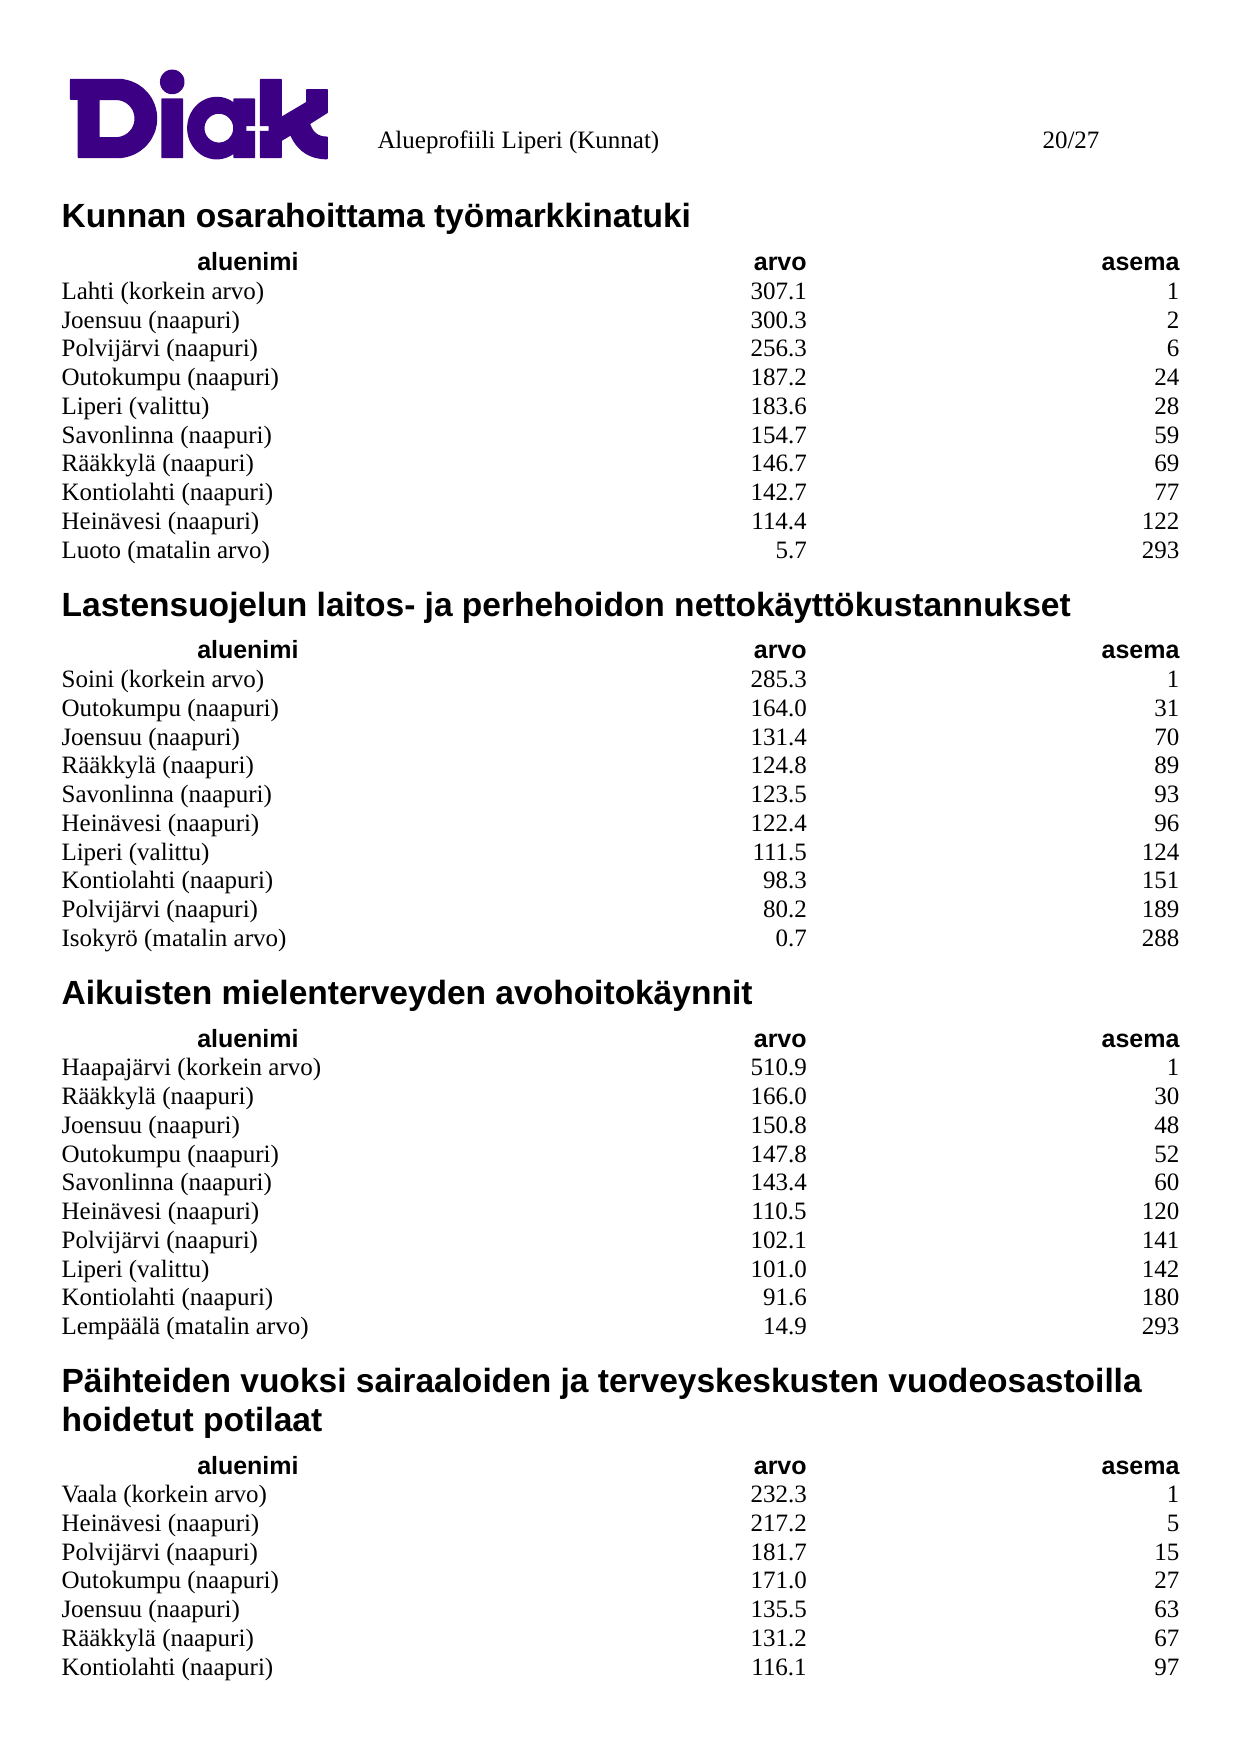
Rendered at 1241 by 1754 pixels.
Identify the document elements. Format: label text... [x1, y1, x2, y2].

table_cell Liperi (valittu) [61, 837, 434, 866]
table_cell 183.6 [434, 391, 806, 420]
table_cell 111.5 [434, 837, 806, 866]
table_cell 131.2 [434, 1623, 806, 1652]
table_cell 135.5 [434, 1594, 806, 1623]
subtitle Aikuisten mielenterveyden avohoitokäynnit [61, 973, 1179, 1011]
table_cell 5.7 [434, 535, 806, 563]
table_cell Savonlinna (naapuri) [61, 779, 434, 808]
table_cell 256.3 [434, 334, 806, 362]
table_header asema [806, 1024, 1179, 1052]
table_cell Heinävesi (naapuri) [61, 506, 434, 535]
table_cell 59 [806, 420, 1179, 448]
table_cell 60 [806, 1168, 1179, 1196]
table_cell Savonlinna (naapuri) [61, 420, 434, 448]
table_cell Kontiolahti (naapuri) [61, 1652, 434, 1681]
table_cell Isokyrö (matalin arvo) [61, 923, 434, 952]
table_cell 101.0 [434, 1254, 806, 1282]
table_cell 116.1 [434, 1652, 806, 1681]
table_cell Kontiolahti (naapuri) [61, 866, 434, 894]
table_cell 91.6 [434, 1283, 806, 1311]
table_cell 114.4 [434, 506, 806, 535]
table_header aluenimi [61, 1024, 434, 1052]
table_header asema [806, 247, 1179, 276]
table_cell 93 [806, 779, 1179, 808]
table_cell Polvijärvi (naapuri) [61, 1225, 434, 1254]
subtitle Lastensuojelun laitos- ja perhehoidon nettokäyttökustannukset [61, 584, 1179, 623]
table_cell 28 [806, 391, 1179, 420]
table_cell 164.0 [434, 693, 806, 722]
table_cell 217.2 [434, 1508, 806, 1537]
table_cell 2 [806, 305, 1179, 333]
table_cell Haapajärvi (korkein arvo) [61, 1053, 434, 1081]
table_header aluenimi [61, 1451, 434, 1479]
table_cell Joensuu (naapuri) [61, 1110, 434, 1139]
table_cell 27 [806, 1566, 1179, 1594]
table_cell 146.7 [434, 449, 806, 477]
table_cell 80.2 [434, 894, 806, 923]
table_cell 187.2 [434, 362, 806, 391]
table_cell Soini (korkein arvo) [61, 664, 434, 693]
table_cell Liperi (valittu) [61, 1254, 434, 1282]
table_cell 1 [806, 664, 1179, 693]
table_cell 232.3 [434, 1479, 806, 1508]
table_cell 181.7 [434, 1537, 806, 1566]
table_cell 123.5 [434, 779, 806, 808]
table_cell Outokumpu (naapuri) [61, 1566, 434, 1594]
table_header asema [806, 636, 1179, 664]
table_cell 5 [806, 1508, 1179, 1537]
table_cell 150.8 [434, 1110, 806, 1139]
table_cell 48 [806, 1110, 1179, 1139]
table_cell 67 [806, 1623, 1179, 1652]
table_cell 124.8 [434, 751, 806, 779]
table_cell 141 [806, 1225, 1179, 1254]
table_cell 189 [806, 894, 1179, 923]
subtitle Päihteiden vuoksi sairaaloiden ja terveyskeskusten vuodeosastoilla hoidetut potilaat [61, 1361, 1179, 1438]
table_cell 0.7 [434, 923, 806, 952]
table_cell Rääkkylä (naapuri) [61, 1623, 434, 1652]
table_cell Rääkkylä (naapuri) [61, 751, 434, 779]
table_cell Joensuu (naapuri) [61, 722, 434, 751]
table_header arvo [434, 1451, 806, 1479]
table_cell 63 [806, 1594, 1179, 1623]
table_cell 142.7 [434, 477, 806, 506]
table_cell Vaala (korkein arvo) [61, 1479, 434, 1508]
table_cell 52 [806, 1139, 1179, 1167]
table_cell 151 [806, 866, 1179, 894]
table_cell 307.1 [434, 276, 806, 305]
table_cell 24 [806, 362, 1179, 391]
table_cell 6 [806, 334, 1179, 362]
table_cell 15 [806, 1537, 1179, 1566]
table_header asema [806, 1451, 1179, 1479]
table_cell 171.0 [434, 1566, 806, 1594]
table_cell Savonlinna (naapuri) [61, 1168, 434, 1196]
table_cell 147.8 [434, 1139, 806, 1167]
table_cell 166.0 [434, 1081, 806, 1110]
table_cell Heinävesi (naapuri) [61, 808, 434, 837]
table_header aluenimi [61, 636, 434, 664]
table_cell 102.1 [434, 1225, 806, 1254]
table_cell 143.4 [434, 1168, 806, 1196]
table_cell Rääkkylä (naapuri) [61, 1081, 434, 1110]
table_cell Kontiolahti (naapuri) [61, 1283, 434, 1311]
table_cell 30 [806, 1081, 1179, 1110]
table_cell 180 [806, 1283, 1179, 1311]
table_cell Rääkkylä (naapuri) [61, 449, 434, 477]
table_cell 124 [806, 837, 1179, 866]
table_cell 110.5 [434, 1196, 806, 1225]
table_cell 1 [806, 276, 1179, 305]
table_cell 77 [806, 477, 1179, 506]
table_cell Polvijärvi (naapuri) [61, 894, 434, 923]
table_cell 300.3 [434, 305, 806, 333]
table_cell 142 [806, 1254, 1179, 1282]
table_cell Kontiolahti (naapuri) [61, 477, 434, 506]
table_cell 97 [806, 1652, 1179, 1681]
table_cell 1 [806, 1053, 1179, 1081]
table_cell Lahti (korkein arvo) [61, 276, 434, 305]
table_cell 69 [806, 449, 1179, 477]
table_cell 131.4 [434, 722, 806, 751]
table_cell 285.3 [434, 664, 806, 693]
subtitle Kunnan osarahoittama työmarkkinatuki [61, 196, 1179, 235]
table_cell 288 [806, 923, 1179, 952]
table_cell 89 [806, 751, 1179, 779]
table_cell 98.3 [434, 866, 806, 894]
table_cell Outokumpu (naapuri) [61, 362, 434, 391]
table_header arvo [434, 247, 806, 276]
table_cell Outokumpu (naapuri) [61, 1139, 434, 1167]
table_cell 70 [806, 722, 1179, 751]
table_cell Liperi (valittu) [61, 391, 434, 420]
table_cell 120 [806, 1196, 1179, 1225]
table_cell 154.7 [434, 420, 806, 448]
table_cell 31 [806, 693, 1179, 722]
table_cell 122.4 [434, 808, 806, 837]
table_cell Outokumpu (naapuri) [61, 693, 434, 722]
table_header arvo [434, 636, 806, 664]
table_cell Lempäälä (matalin arvo) [61, 1311, 434, 1340]
table_cell Joensuu (naapuri) [61, 305, 434, 333]
table_cell 510.9 [434, 1053, 806, 1081]
table_cell 1 [806, 1479, 1179, 1508]
table_cell 122 [806, 506, 1179, 535]
table_cell Luoto (matalin arvo) [61, 535, 434, 563]
table_header aluenimi [61, 247, 434, 276]
table_cell Polvijärvi (naapuri) [61, 1537, 434, 1566]
table_cell 293 [806, 1311, 1179, 1340]
table_header arvo [434, 1024, 806, 1052]
table_cell 293 [806, 535, 1179, 563]
table_cell Polvijärvi (naapuri) [61, 334, 434, 362]
table_cell Heinävesi (naapuri) [61, 1196, 434, 1225]
table_cell Heinävesi (naapuri) [61, 1508, 434, 1537]
table_cell 96 [806, 808, 1179, 837]
table_cell 14.9 [434, 1311, 806, 1340]
table_cell Joensuu (naapuri) [61, 1594, 434, 1623]
